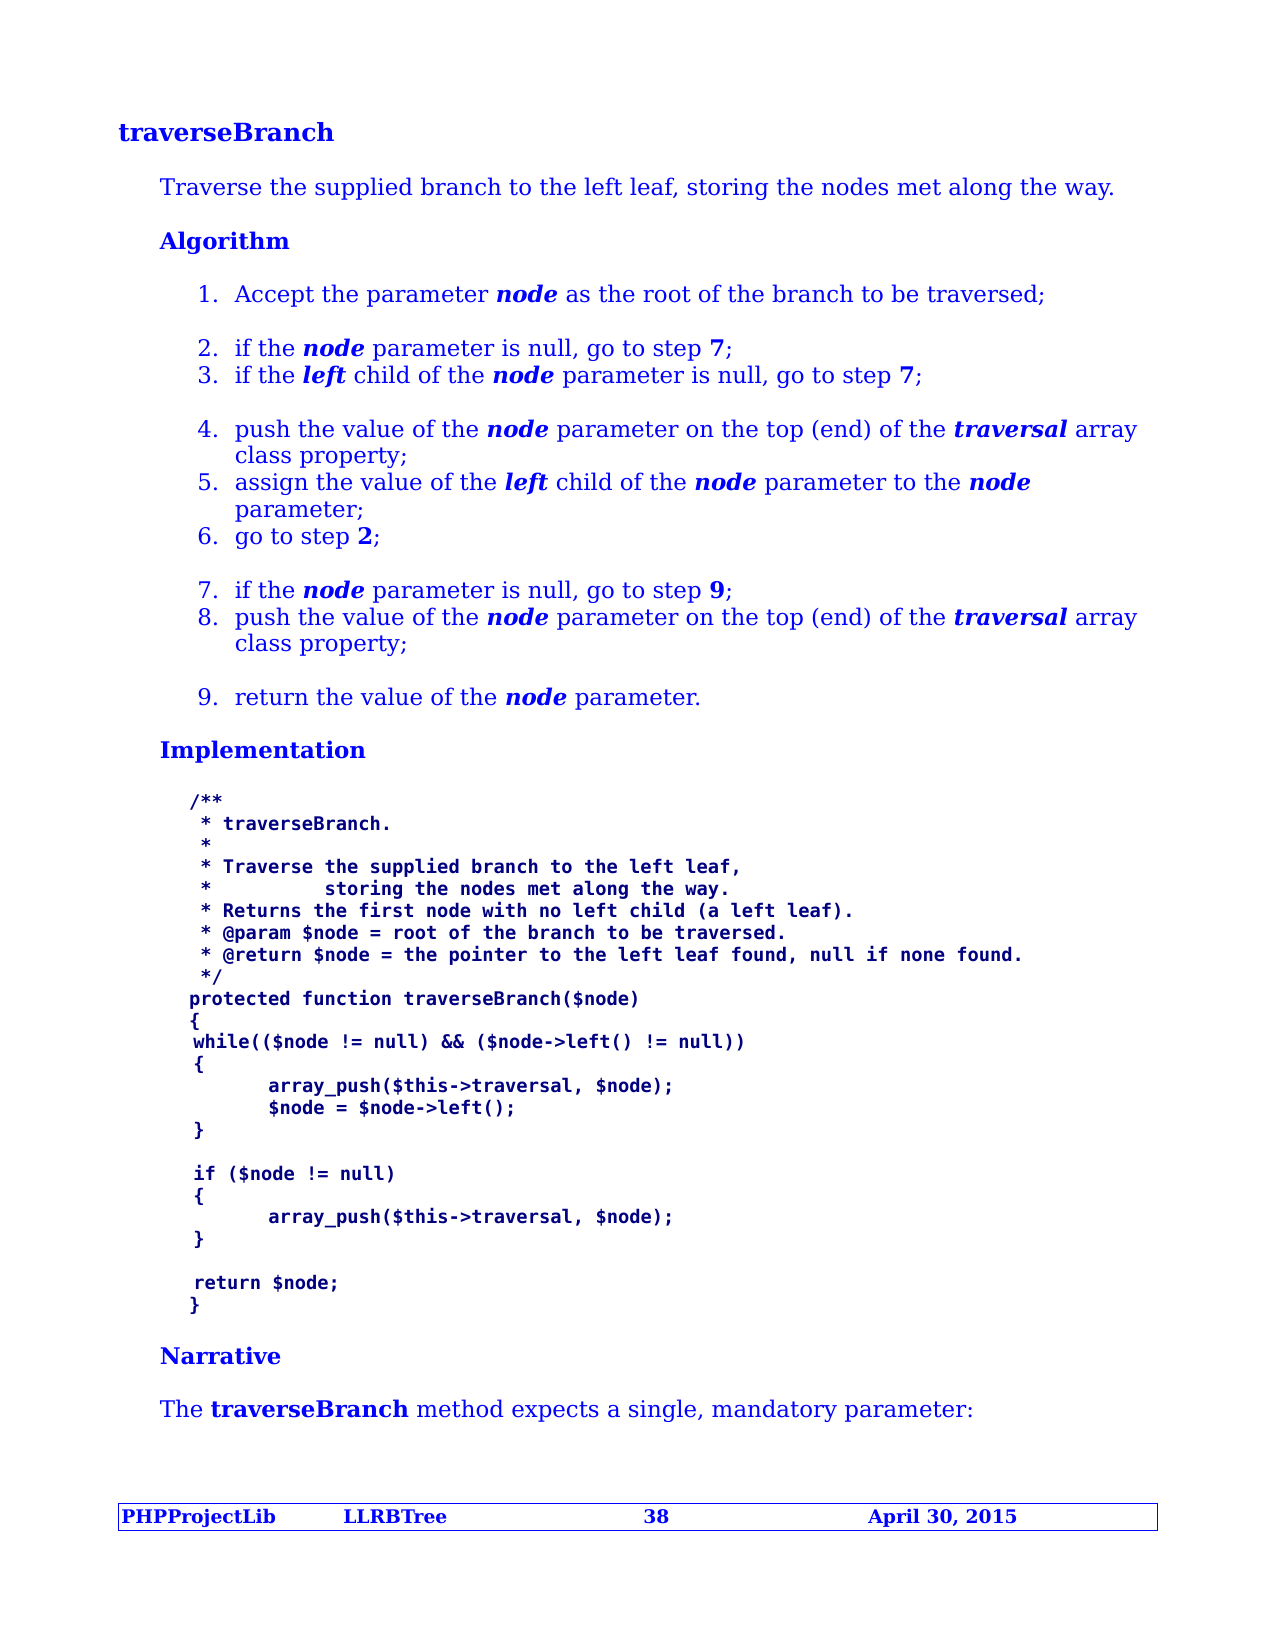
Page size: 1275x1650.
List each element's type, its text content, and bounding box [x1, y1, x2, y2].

list if the node parameter is null, go to step 9; [197, 576, 1157, 603]
list if the node parameter is null, go to step 7; [197, 335, 1157, 362]
list * traverseBranch. [189, 813, 1157, 835]
list go to step 2; [197, 523, 1157, 550]
text The traverseBranch method expects a single, mandatory parameter: [159, 1396, 1157, 1423]
list * [189, 835, 1157, 857]
list } [189, 1294, 1157, 1316]
list */ [189, 966, 1157, 988]
list /** [189, 791, 1157, 813]
text Algorithm [159, 227, 1157, 254]
list while(($node != null) && ($node->left() != null)) [189, 1032, 1157, 1053]
list protected function traverseBranch($node) [189, 988, 1157, 1010]
list { [189, 1185, 1157, 1207]
list * Traverse the supplied branch to the left leaf, [189, 857, 1157, 878]
list array_push($this->traversal, $node); [189, 1207, 1157, 1228]
list } [189, 1228, 1157, 1250]
list if ($node != null) [189, 1163, 1157, 1185]
text Implementation [159, 737, 1157, 764]
list push the value of the node parameter on the top (end) of the traversal array class property; [197, 603, 1157, 657]
list { [189, 1010, 1157, 1032]
list * @param $node = root of the branch to be traversed. [189, 922, 1157, 944]
list * Returns the first node with no left child (a left leaf). [189, 900, 1157, 922]
text Traverse the supplied branch to the left leaf, storing the nodes met along the way. [159, 174, 1157, 201]
list * @return $node = the pointer to the left leaf found, null if none found. [189, 944, 1157, 966]
list $node = $node->left(); [189, 1097, 1157, 1119]
list Accept the parameter node as the root of the branch to be traversed; [197, 281, 1157, 308]
list return the value of the node parameter. [197, 684, 1157, 711]
list if the left child of the node parameter is null, go to step 7; [197, 362, 1157, 389]
text Narrative [159, 1343, 1157, 1369]
list return $node; [189, 1272, 1157, 1294]
list push the value of the node parameter on the top (end) of the traversal array class property; [197, 416, 1157, 469]
list * storing the nodes met along the way. [189, 878, 1157, 900]
list } [189, 1119, 1157, 1141]
list { [189, 1053, 1157, 1075]
title traverseBranch [118, 118, 1157, 147]
list array_push($this->traversal, $node); [189, 1075, 1157, 1097]
list assign the value of the left child of the node parameter to the node parameter; [197, 469, 1157, 523]
